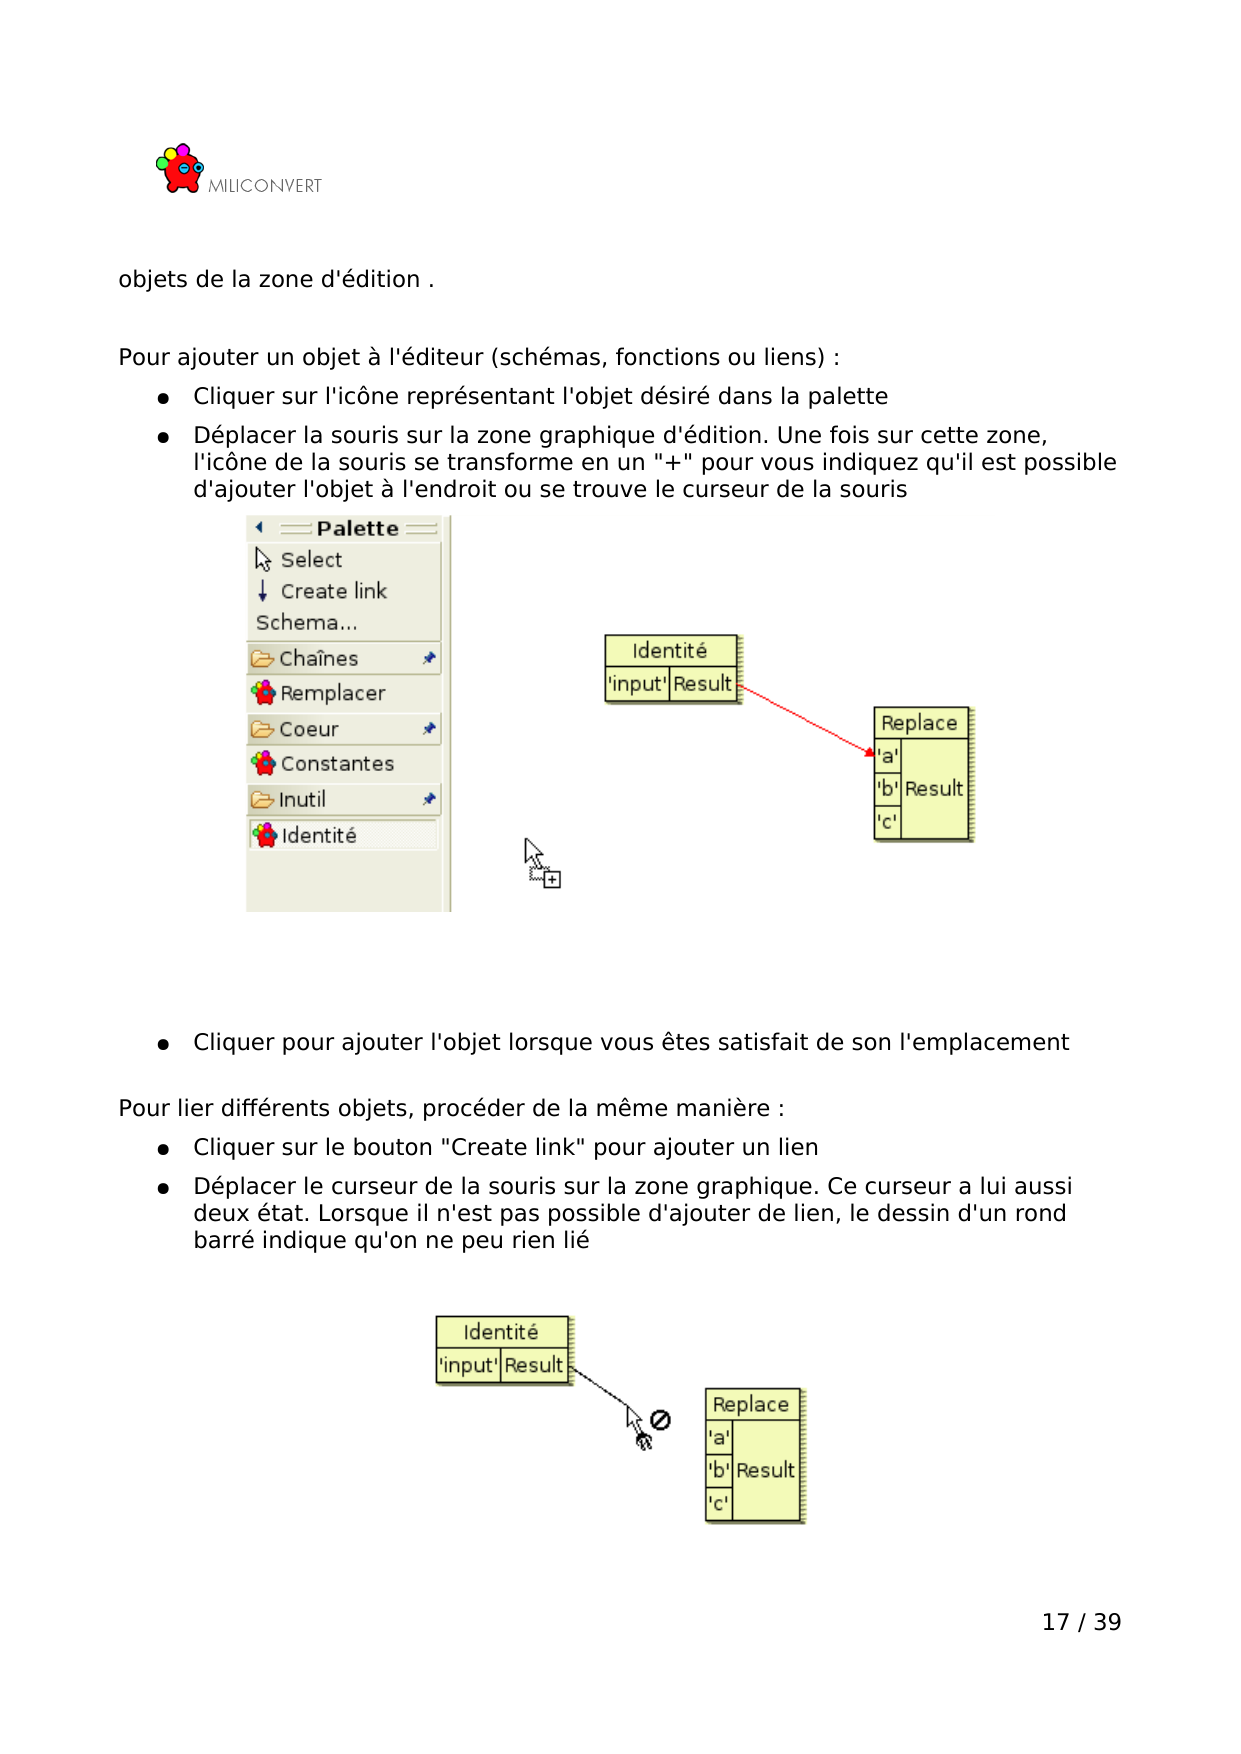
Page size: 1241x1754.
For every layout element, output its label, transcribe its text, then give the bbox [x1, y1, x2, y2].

picture [425, 1305, 815, 1531]
list Déplacer la souris sur la zone graphique d'édition. Une fois sur cette zone, l'icône de la souris se transforme en un "+" pour vous indiquez qu'il est possible d'ajouter l'objet à l'endroit ou se trouve le curseur de la souris [156, 422, 1122, 502]
text Pour ajouter un objet à l'éditeur (schémas, fonctions ou liens) : [118, 344, 1122, 371]
text objets de la zone d'édition . [118, 266, 1122, 292]
text Pour lier différents objets, procéder de la même manière : [118, 1095, 1122, 1122]
list Cliquer pour ajouter l'objet lorsque vous êtes satisfait de son l'emplacement [156, 1029, 1122, 1056]
picture [132, 119, 354, 225]
list Cliquer sur l'icône représentant l'objet désiré dans la palette [156, 383, 1122, 410]
list Déplacer le curseur de la souris sur la zone graphique. Ce curseur a lui aussi deux état. Lorsque il n'est pas possible d'ajouter de lien, le dessin d'un rond barré indique qu'on ne peu rien lié [156, 1173, 1122, 1253]
picture [245, 515, 995, 912]
list Cliquer sur le bouton "Create link" pour ajouter un lien [156, 1134, 1122, 1161]
